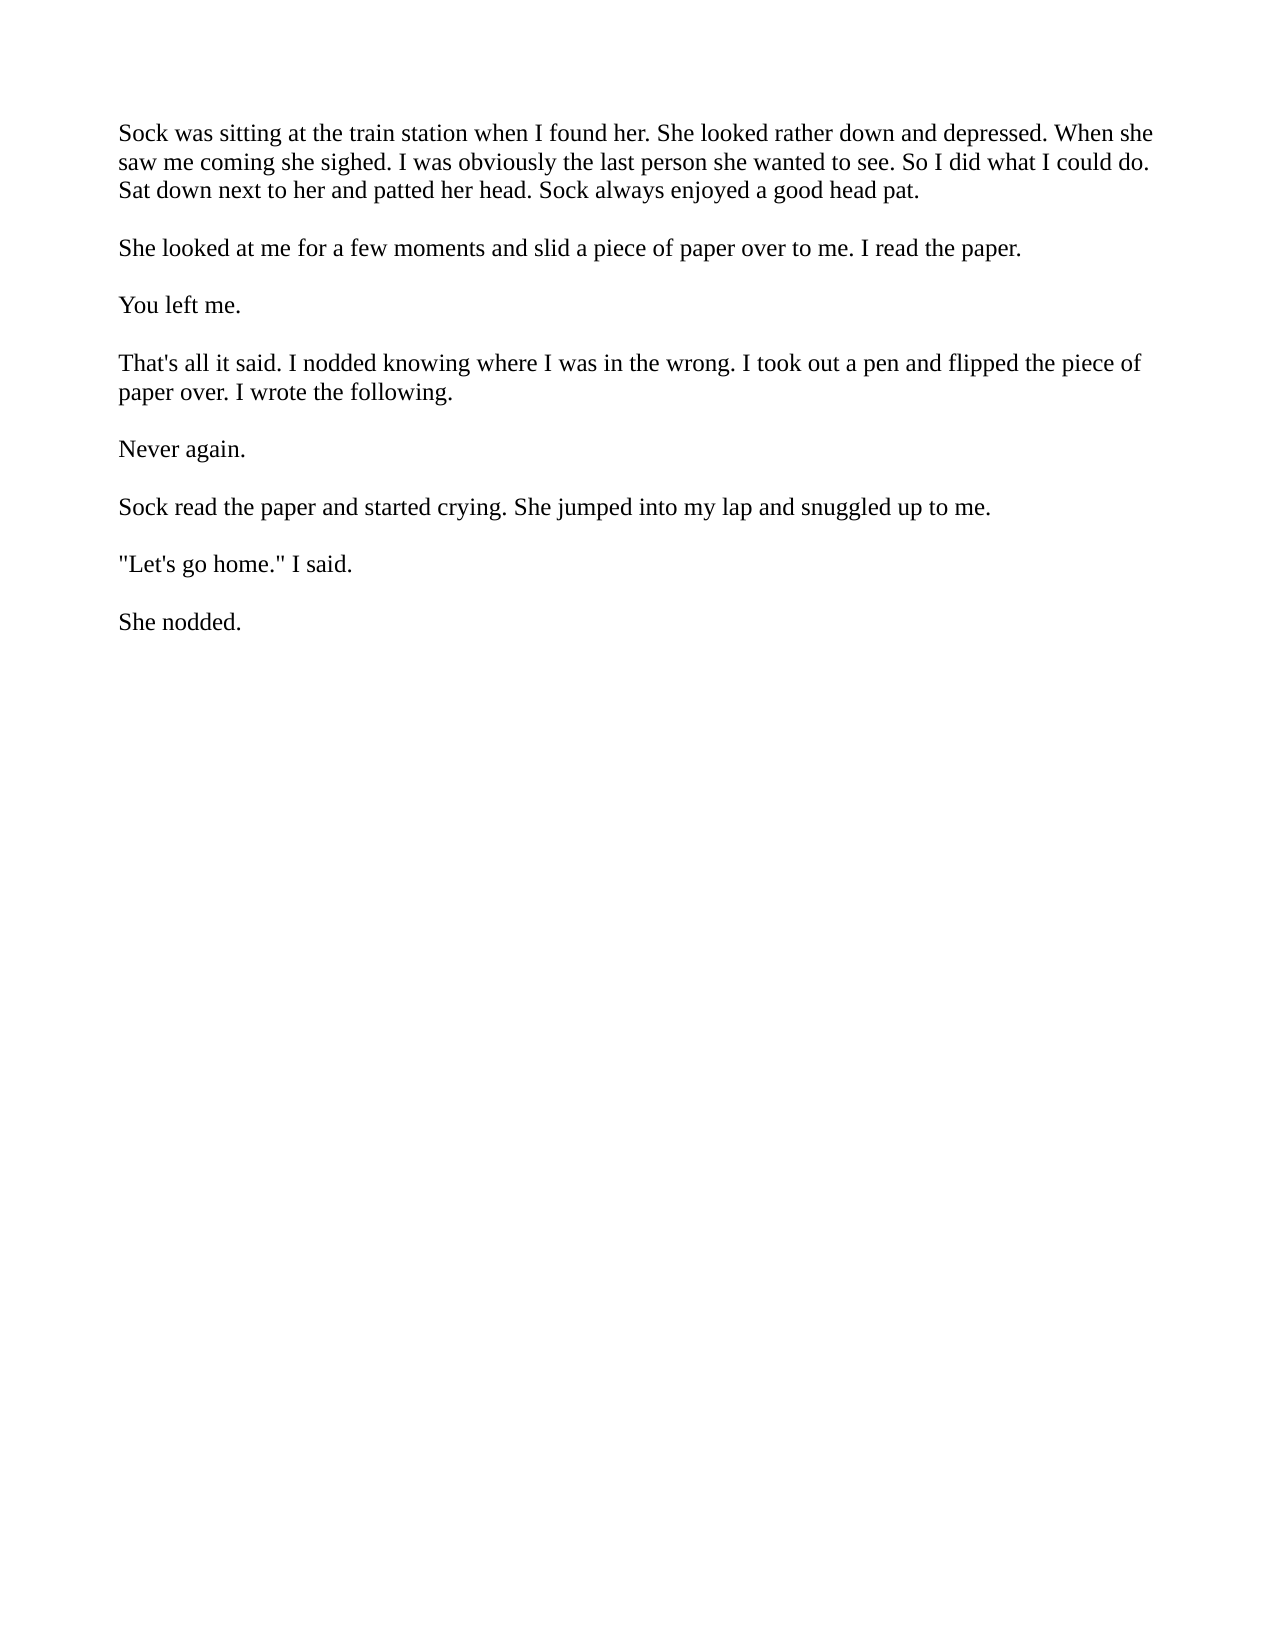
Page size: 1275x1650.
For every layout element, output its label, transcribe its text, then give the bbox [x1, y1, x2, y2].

text Sock read the paper and started crying. She jumped into my lap and snuggled up to me. [118, 492, 1157, 521]
text "Let's go home." I said. [118, 549, 1157, 578]
text Sock was sitting at the train station when I found her. She looked rather down and depressed. When she saw me coming she sighed. I was obviously the last person she wanted to see. So I did what I could do. Sat down next to her and patted her head. Sock always enjoyed a good head pat. [118, 118, 1157, 204]
text She nodded. [118, 607, 1157, 636]
text You left me. [118, 291, 1157, 319]
text Never again. [118, 434, 1157, 463]
text She looked at me for a few moments and slid a piece of paper over to me. I read the paper. [118, 233, 1157, 262]
text That's all it said. I nodded knowing where I was in the wrong. I took out a pen and flipped the piece of paper over. I wrote the following. [118, 348, 1157, 406]
